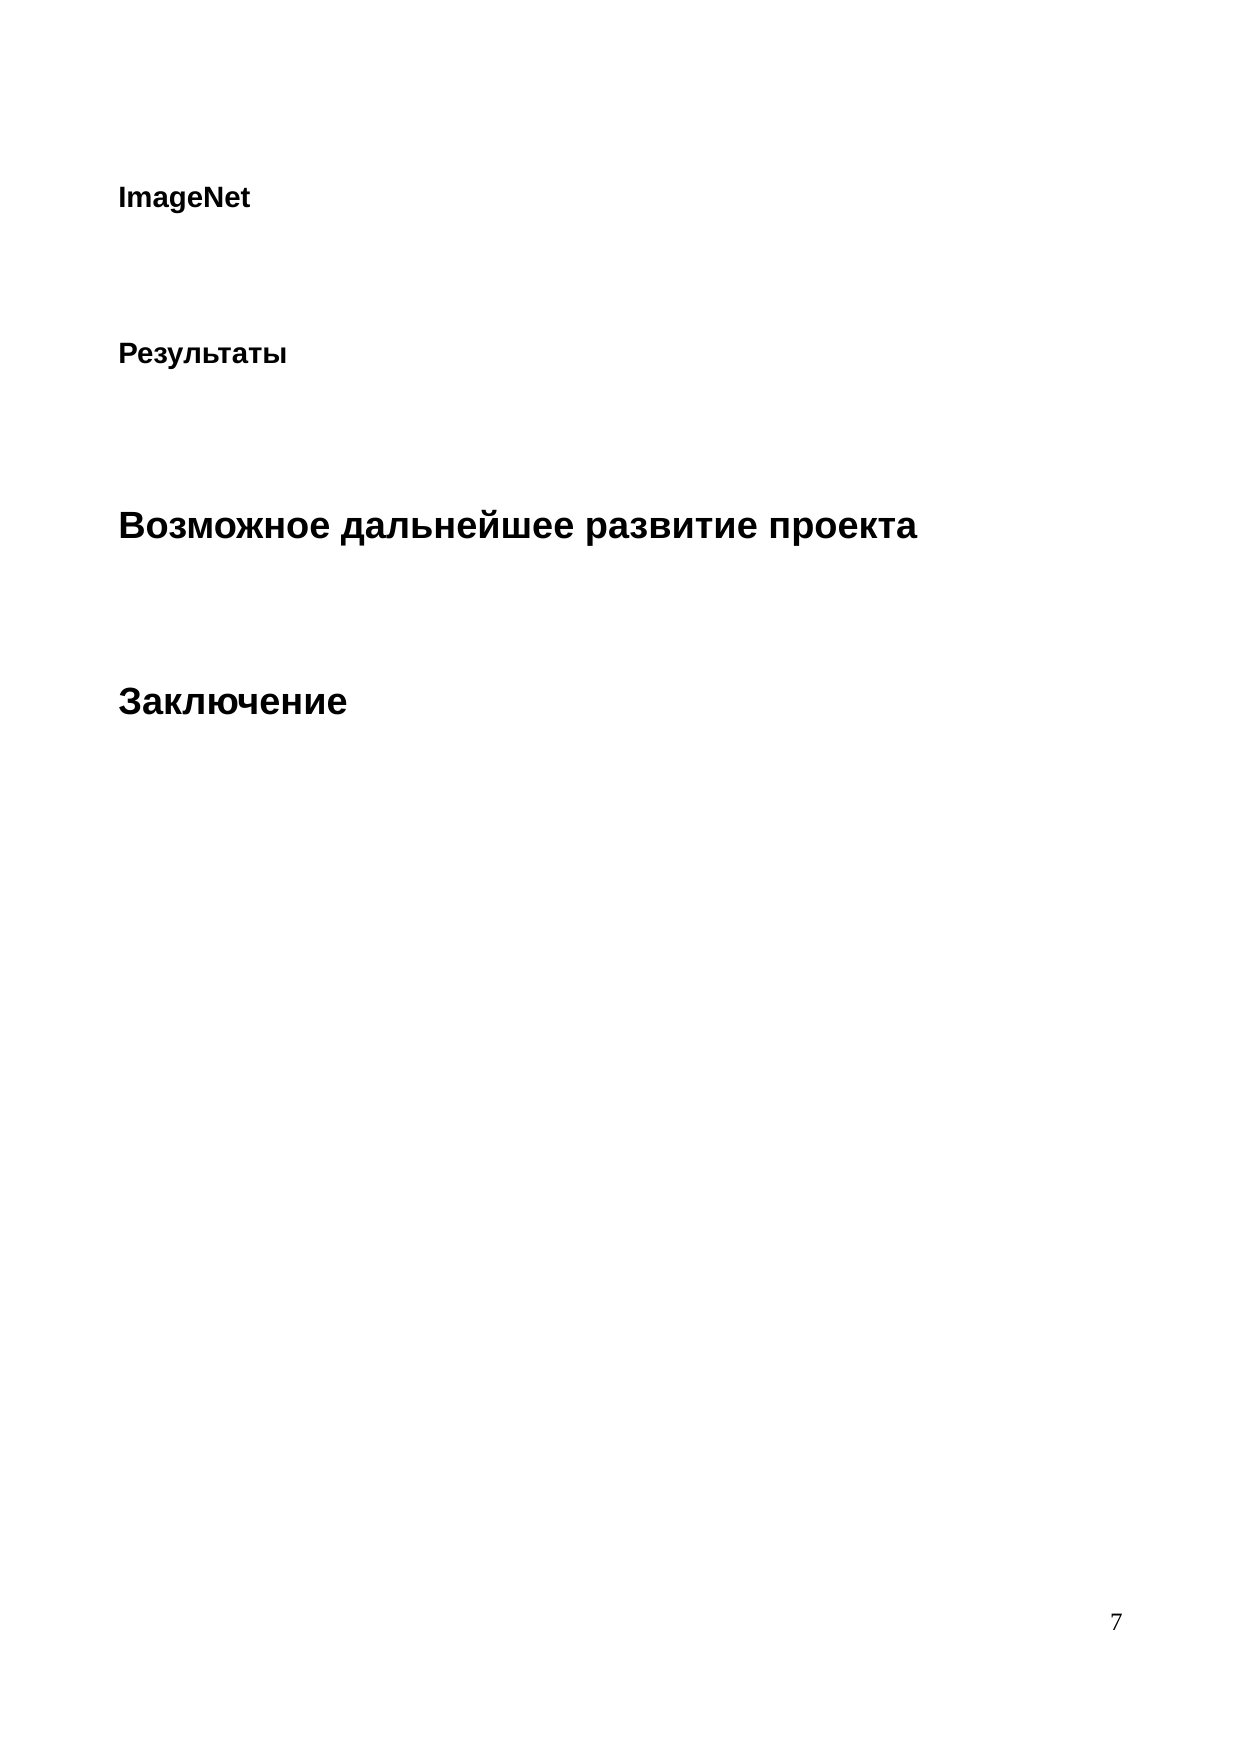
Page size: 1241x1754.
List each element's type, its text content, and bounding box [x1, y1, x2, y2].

subtitle ImageNet [118, 180, 1122, 214]
subtitle Заключение [118, 679, 1122, 723]
subtitle Возможное дальнейшее развитие проекта [118, 503, 1122, 546]
subtitle Результаты [118, 336, 1122, 370]
